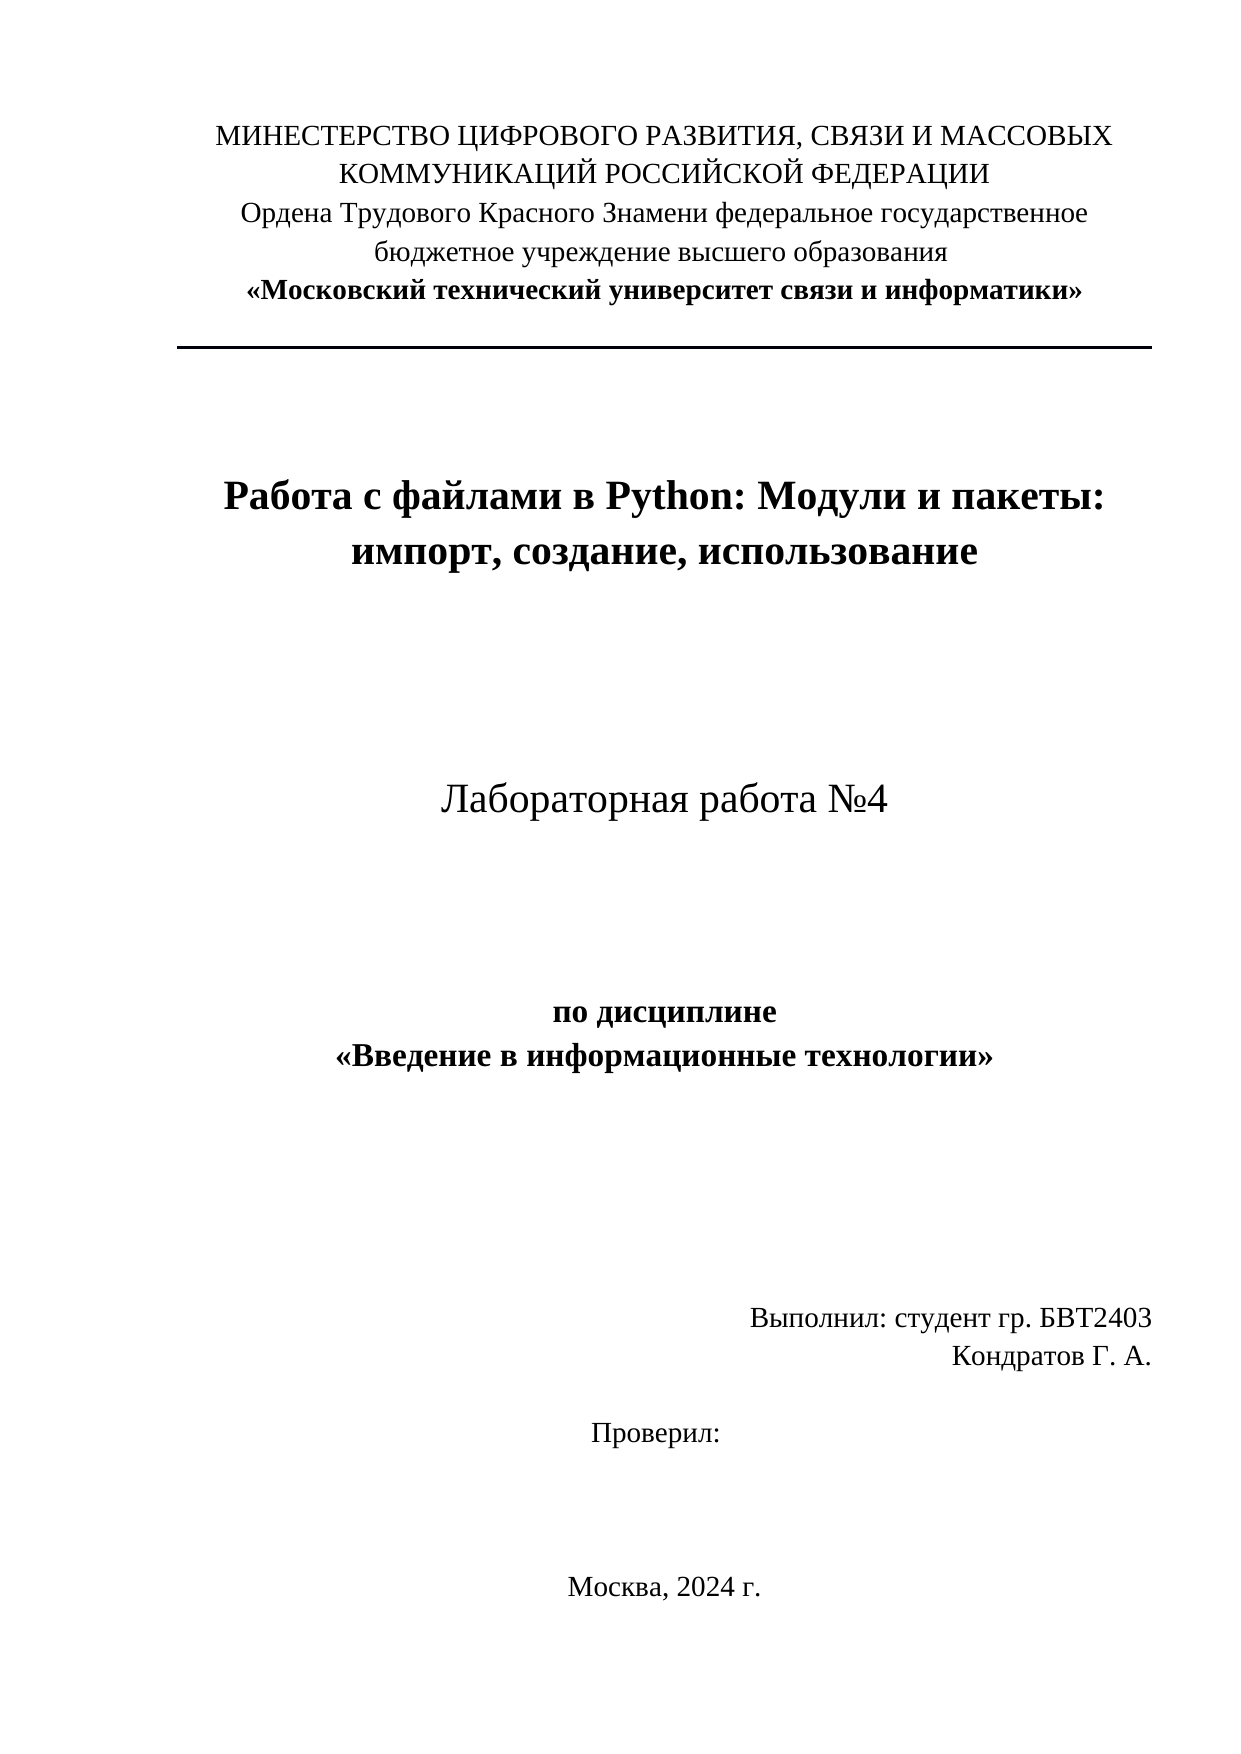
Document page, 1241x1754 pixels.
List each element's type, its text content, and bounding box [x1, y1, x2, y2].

text «Введение в информационные технологии» [177, 1035, 1152, 1074]
text Работа с файлами в Python: Модули и пакеты: импорт, создание, использование [177, 470, 1152, 573]
text по дисциплине [177, 991, 1152, 1029]
text Кондратов Г. А. [177, 1338, 1152, 1372]
text Лабораторная работа №4 [177, 773, 1152, 821]
text Москва, 2024 г. [177, 1569, 1152, 1603]
text МИНЕСТЕРСТВО ЦИФРОВОГО РАЗВИТИЯ, СВЯЗИ И МАССОВЫХ КОММУНИКАЦИЙ РОССИЙСКОЙ ФЕДЕРАЦИИ [177, 118, 1152, 190]
text «Московский технический университет связи и информатики» [177, 272, 1152, 306]
text Выполнил: студент гр. БВТ2403 [177, 1300, 1152, 1333]
text Ордена Трудового Красного Знамени федеральное государственное бюджетное учреждение высшего образования [177, 195, 1152, 267]
text Проверил: [177, 1415, 1152, 1449]
